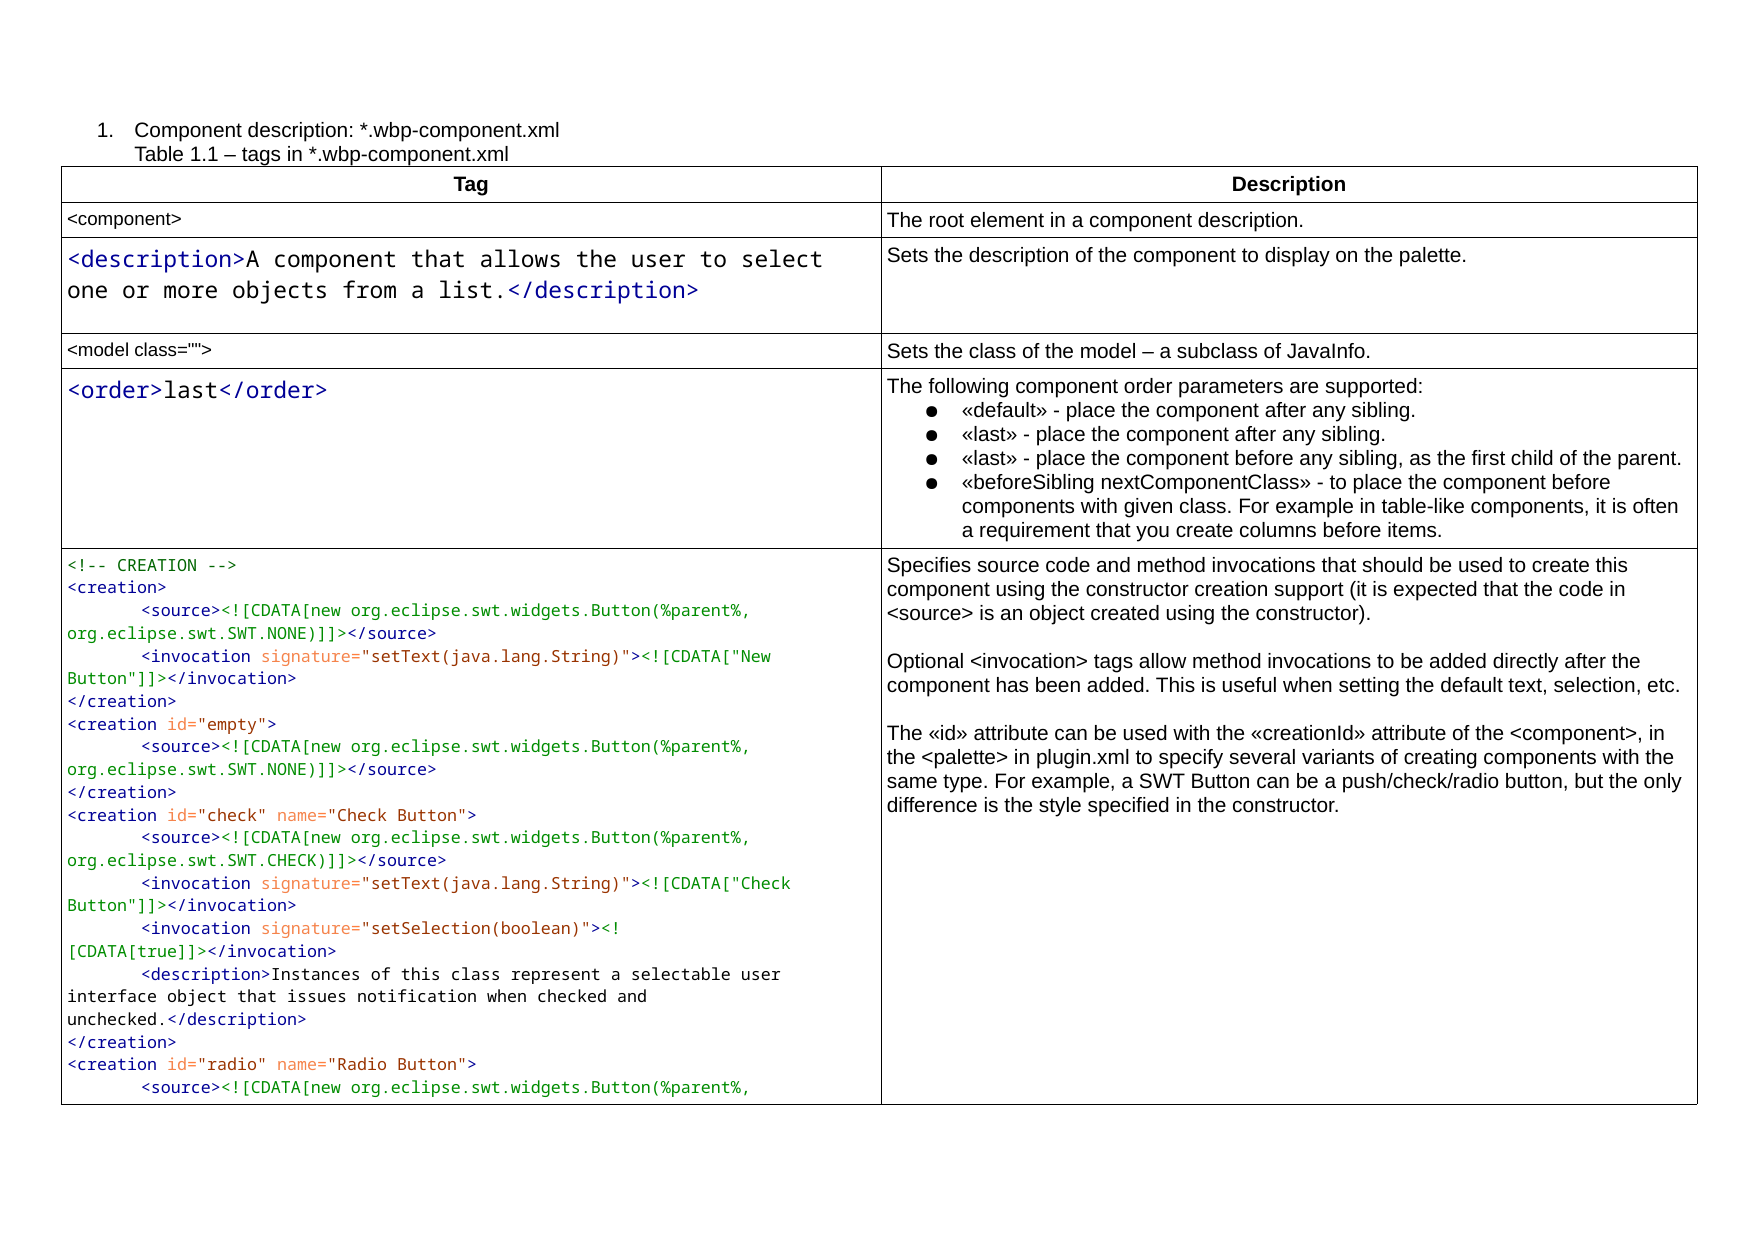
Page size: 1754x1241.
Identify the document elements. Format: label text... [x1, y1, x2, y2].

table_cell <order>last</order> [62, 369, 881, 547]
table_header Tag [62, 167, 881, 202]
table_cell Specifies source code and method invocations that should be used to create this component using the constructor creation support (it is expected that the code in <source> is an object created using the constructor). Optional <invocation> tags allow method invocations to be added directly after the component has been added. This is useful when setting the default text, selection, etc. The «id» attribute can be used with the «creationId» attribute of the <component>, in the <palette> in plugin.xml to specify several variants of creating components with the same type. For example, a SWT Button can be a push/check/radio button, but the only difference is the style specified in the constructor. [882, 549, 1697, 1104]
table_cell The following component order parameters are supported: «default» - place the component after any sibling. «last» - place the component after any sibling. «last» - place the component before any sibling, as the first child of the parent. «beforeSibling nextComponentClass» - to place the component before components with given class. For example in table-like components, it is often a requirement that you create columns before items. [882, 369, 1697, 547]
table_cell <component> [62, 203, 881, 237]
table_header Description [882, 167, 1697, 202]
table_cell <!-- CREATION --> <creation> <source><![CDATA[new org.eclipse.swt.widgets.Button(%parent%, org.eclipse.swt.SWT.NONE)]]></source> <invocation signature="setText(java.lang.String)"><![CDATA["New Button"]]></invocation> </creation> <creation id="empty"> <source><![CDATA[new org.eclipse.swt.widgets.Button(%parent%, org.eclipse.swt.SWT.NONE)]]></source> </creation> <creation id="check" name="Check Button"> <source><![CDATA[new org.eclipse.swt.widgets.Button(%parent%, org.eclipse.swt.SWT.CHECK)]]></source> <invocation signature="setText(java.lang.String)"><![CDATA["Check Button"]]></invocation> <invocation signature="setSelection(boolean)"><![CDATA[true]]></invocation> <description>Instances of this class represent a selectable user interface object that issues notification when checked and unchecked.</description> </creation> <creation id="radio" name="Radio Button"> <source><![CDATA[new org.eclipse.swt.widgets.Button(%parent%, [62, 549, 881, 1104]
text Table 1.1 – tags in *.wbp-component.xml [134, 142, 1695, 166]
table_cell <model class=""> [62, 334, 881, 368]
table_cell Sets the description of the component to display on the palette. [882, 238, 1697, 333]
table_cell <description>A component that allows the user to select one or more objects from a list.</description> [62, 238, 881, 333]
table_cell Sets the class of the model – a subclass of JavaInfo. [882, 334, 1697, 368]
list Component description: *.wbp-component.xml [97, 118, 1695, 142]
table_cell The root element in a component description. [882, 203, 1697, 237]
